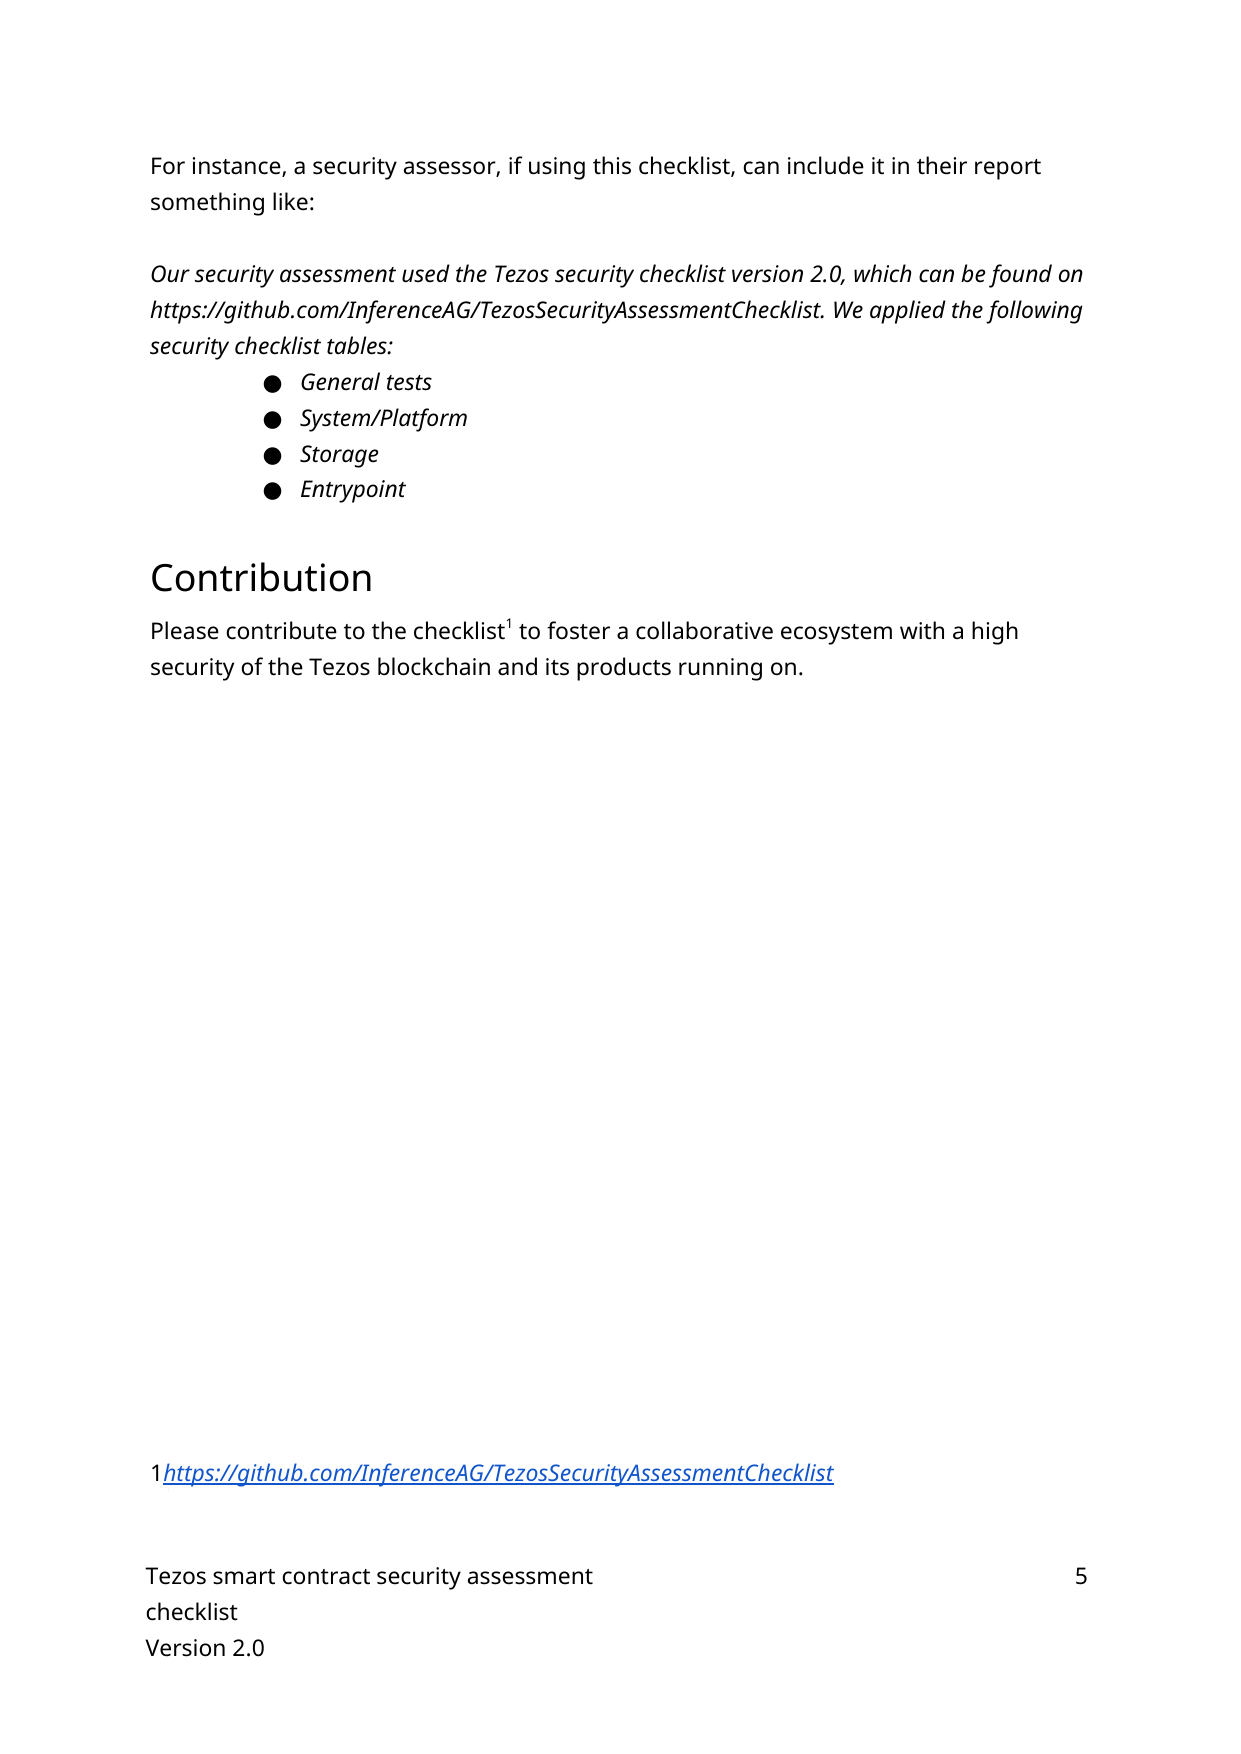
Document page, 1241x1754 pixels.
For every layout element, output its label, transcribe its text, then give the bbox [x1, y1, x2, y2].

list Entrypoint [262, 473, 1090, 505]
text https://github.com/InferenceAG/TezosSecurityAssessmentChecklist [150, 1456, 1090, 1488]
text Our security assessment used the Tezos security checklist version 2.0, which can be found on https://github.com/InferenceAG/TezosSecurityAssessmentChecklist. We applied the following security checklist tables: [150, 258, 1090, 361]
list Storage [262, 437, 1090, 469]
subtitle Contribution [150, 551, 1090, 602]
text Please contribute to the checklist to foster a collaborative ecosystem with a high security of the Tezos blockchain and its products running on. [150, 614, 1090, 682]
list System/Platform [262, 402, 1090, 433]
list General tests [262, 366, 1090, 397]
text For instance, a security assessor, if using this checklist, can include it in their report something like: [150, 150, 1090, 217]
